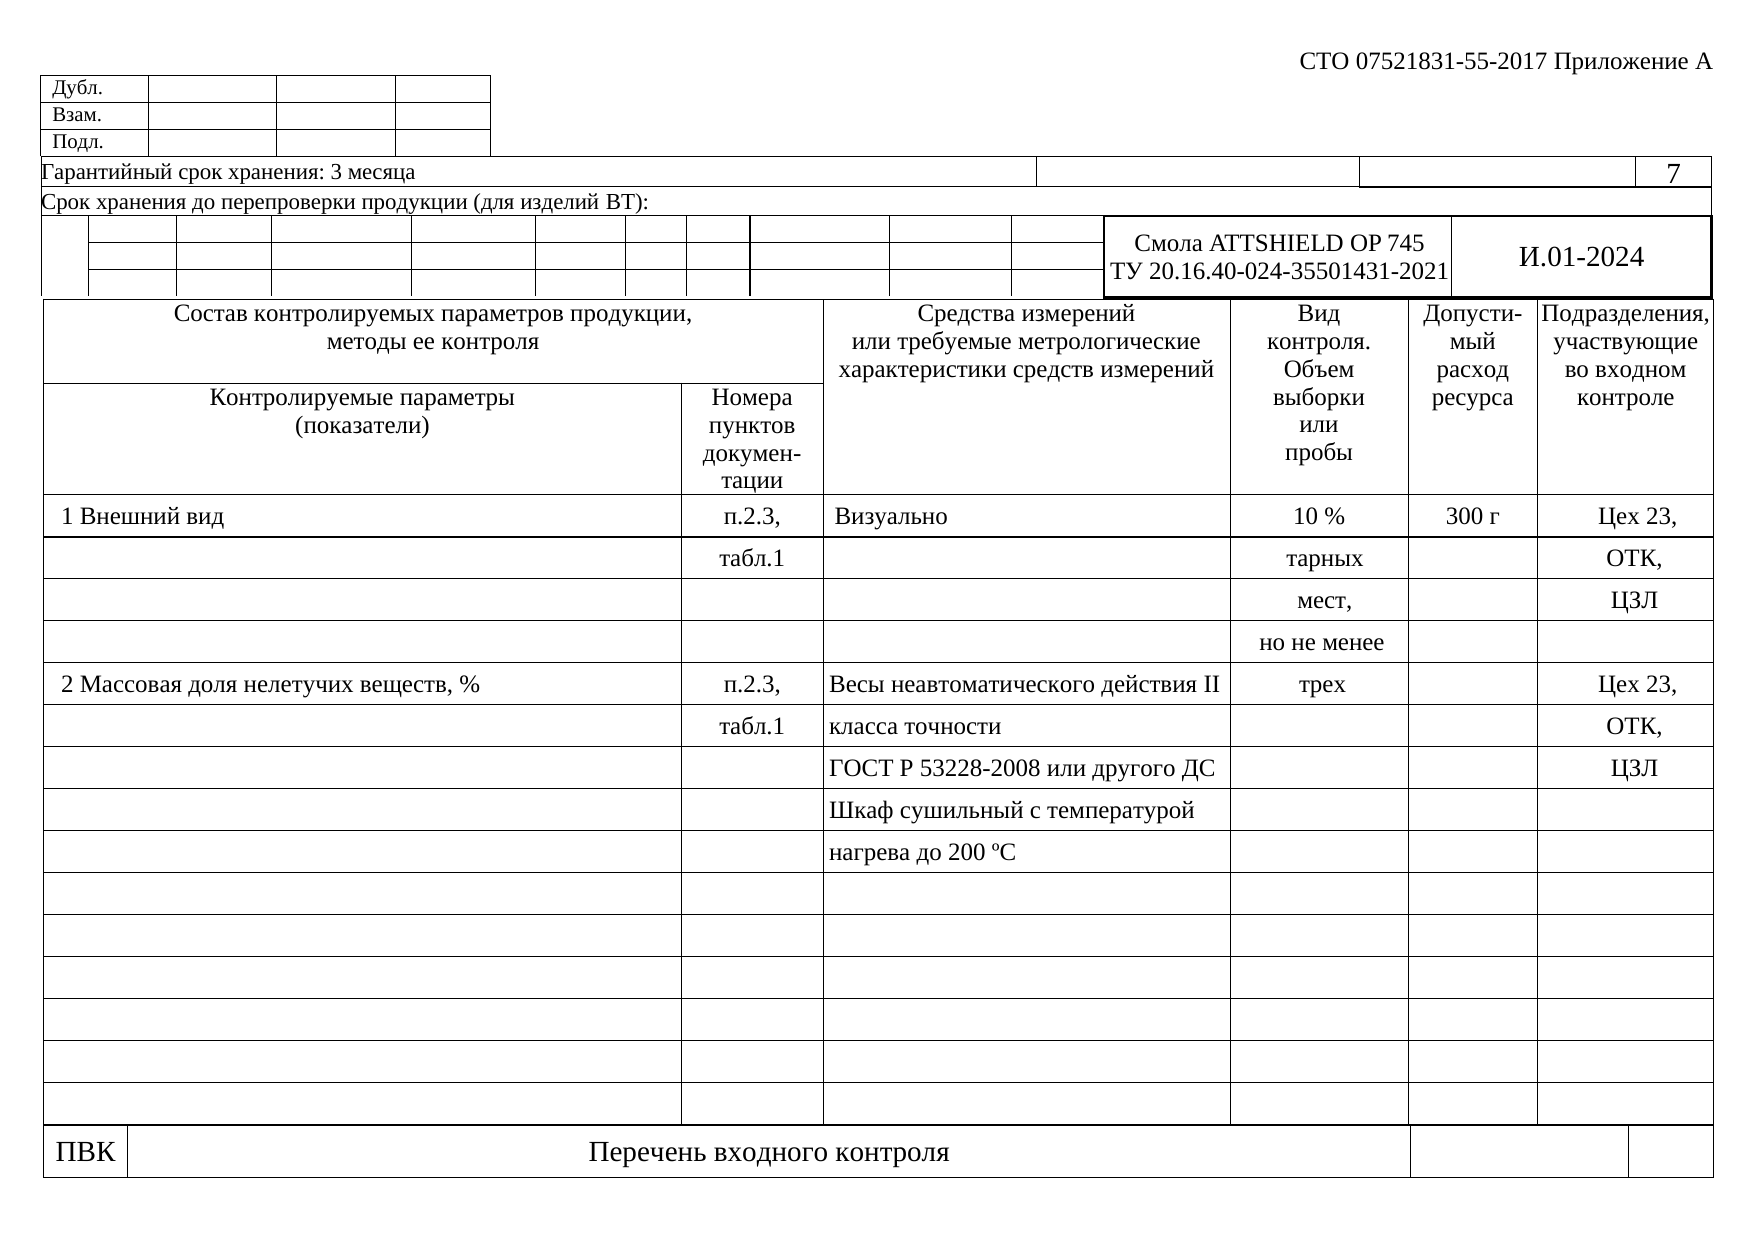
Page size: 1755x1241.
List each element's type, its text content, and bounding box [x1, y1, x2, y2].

table_cell [412, 216, 535, 242]
table_cell ОТК, [1538, 705, 1713, 746]
table_cell [412, 270, 535, 296]
table_cell [1538, 789, 1713, 830]
table_cell [1231, 747, 1408, 788]
table_cell мест, [1231, 579, 1408, 620]
table_header Дубл. [41, 76, 148, 102]
table_cell [682, 999, 823, 1040]
table_cell [626, 216, 686, 242]
table_cell Смола ATTSHIELD OP 745 ТУ 20.16.40-024-35501431-2021 [1105, 217, 1451, 296]
table_header Средства измерений или требуемые метрологические характеристики средств измерений [824, 300, 1230, 494]
table_cell [1409, 1083, 1537, 1124]
table_cell [626, 270, 686, 296]
table_cell [536, 216, 625, 242]
table_cell ГОСТ Р 53228-2008 или другого ДС [824, 747, 1230, 788]
table_cell класса точности [824, 705, 1230, 746]
table_cell [1409, 915, 1537, 956]
table_cell [149, 103, 276, 129]
table_cell [42, 216, 88, 296]
table_cell ЦЗЛ [1538, 579, 1713, 620]
table_cell [1409, 621, 1537, 662]
table_cell [412, 243, 535, 269]
table_cell Подл. [41, 130, 148, 156]
table_header Допусти-мый расход ресурса [1409, 438, 1537, 494]
table_cell [1231, 1041, 1408, 1082]
table_cell [277, 103, 395, 129]
table_header [396, 76, 490, 102]
table_cell [687, 243, 749, 269]
table_cell [89, 270, 176, 296]
table_cell [1538, 999, 1713, 1040]
table_cell [1409, 1041, 1537, 1082]
table_cell [272, 243, 411, 269]
table_header Подразделения, участвующие во входном контроле [1538, 300, 1713, 494]
table_header [149, 76, 276, 102]
table_cell [177, 243, 271, 269]
table_cell Визуально [824, 495, 1230, 536]
table_header Гарантийный срок хранения: 3 месяца [42, 157, 1036, 186]
table_cell табл.1 [682, 538, 823, 578]
table_cell [824, 621, 1230, 662]
table_cell [682, 747, 823, 788]
table_cell Цех 23, [1538, 663, 1713, 704]
table_cell [1538, 915, 1713, 956]
table_cell 10 % [1231, 495, 1408, 536]
table_cell [682, 873, 823, 914]
table_cell [1409, 789, 1537, 830]
table_cell [682, 831, 823, 872]
table_cell [491, 102, 786, 129]
table_cell [1409, 663, 1537, 704]
table_header [277, 76, 395, 102]
table_cell [44, 705, 681, 746]
table_cell Перечень входного контроля [128, 1126, 1410, 1177]
table_cell [1409, 831, 1537, 872]
table_cell Цех 23, [1538, 495, 1713, 536]
table_cell [89, 216, 176, 242]
table_cell [824, 873, 1230, 914]
table_cell ЦЗЛ [1538, 747, 1713, 788]
table_cell но не менее [1231, 621, 1408, 662]
table_header [491, 75, 739, 102]
table_cell Весы неавтоматического действия II [824, 663, 1230, 704]
table_cell [44, 747, 681, 788]
table_cell [626, 243, 686, 269]
table_cell [396, 103, 490, 129]
table_cell [1538, 1041, 1713, 1082]
text СТО 07521831-55-2017 Приложение А [29, 47, 1713, 75]
table_cell [751, 243, 889, 269]
table_cell [824, 538, 1230, 578]
table_cell [751, 270, 889, 296]
table_cell [824, 1083, 1230, 1124]
table_cell Шкаф сушильный с температурой [824, 789, 1230, 830]
table_cell [44, 538, 681, 578]
table_cell [1231, 915, 1408, 956]
table_cell [177, 216, 271, 242]
table_header [1360, 157, 1635, 186]
table_cell [44, 957, 681, 998]
table_cell [1231, 999, 1408, 1040]
table_cell [824, 1041, 1230, 1082]
table_cell [44, 999, 681, 1040]
table_cell [1012, 270, 1103, 296]
table_cell [1231, 789, 1408, 830]
table_cell ОТК, [1538, 538, 1713, 578]
table_cell [1409, 999, 1537, 1040]
table_cell [682, 621, 823, 662]
table_cell [682, 789, 823, 830]
table_cell [44, 789, 681, 830]
table_header Вид контроля. Объем выборки или пробы [1231, 300, 1408, 494]
table_cell трех [1231, 663, 1408, 704]
table_cell [1231, 1083, 1408, 1124]
table_cell [1409, 747, 1537, 788]
table_cell [687, 216, 749, 242]
table_header [739, 75, 1254, 102]
table_cell [890, 216, 1011, 242]
table_cell [396, 130, 490, 156]
table_cell [682, 915, 823, 956]
table_cell [536, 270, 625, 296]
table_cell [89, 243, 176, 269]
table_cell [149, 130, 276, 156]
table_cell Контролируемые параметры (показатели) [44, 384, 681, 494]
table_cell [890, 243, 1011, 269]
table_cell [1538, 621, 1713, 662]
table_cell [1231, 957, 1408, 998]
table_cell [1409, 873, 1537, 914]
table_header [1254, 75, 1711, 102]
table_cell [824, 957, 1230, 998]
table_cell 300 г [1409, 495, 1537, 536]
table_cell [44, 1083, 681, 1124]
table_cell [1538, 831, 1713, 872]
table_cell тарных [1231, 538, 1408, 578]
table_cell [1538, 873, 1713, 914]
table_cell [44, 915, 681, 956]
table_cell [44, 1041, 681, 1082]
table_cell [1231, 873, 1408, 914]
table_cell Номера пунктов докумен- тации [682, 384, 823, 494]
table_cell [824, 999, 1230, 1040]
table_header [1037, 157, 1359, 186]
table_cell И.01-2024 [1452, 217, 1710, 296]
table_cell [1409, 705, 1537, 746]
table_cell [1629, 1126, 1713, 1177]
table_cell [1012, 216, 1103, 242]
table_cell [277, 130, 395, 156]
table_cell [1409, 538, 1537, 578]
table_cell нагрева до 200 ºС [824, 831, 1230, 872]
table_cell [272, 216, 411, 242]
table_cell [44, 579, 681, 620]
table_cell [682, 579, 823, 620]
table_cell [1411, 1126, 1628, 1177]
table_cell [890, 270, 1011, 296]
table_cell 1 Внешний вид [44, 495, 681, 536]
table_cell [1409, 957, 1537, 998]
table_cell [1231, 705, 1408, 746]
table_header 7 [1636, 157, 1711, 186]
table_cell [1231, 831, 1408, 872]
table_cell п.2.3, [682, 663, 823, 704]
table_cell [536, 243, 625, 269]
table_cell ПВК [44, 1126, 127, 1177]
table_cell [1538, 1083, 1713, 1124]
table_cell [1409, 579, 1537, 620]
table_cell [751, 216, 889, 242]
table_cell [786, 102, 1711, 156]
table_cell [682, 1041, 823, 1082]
table_cell [687, 270, 749, 296]
table_cell п.2.3, [682, 495, 823, 536]
table_cell [824, 579, 1230, 620]
table_cell [1012, 243, 1103, 269]
table_header Состав контролируемых параметров продукции, методы ее контроля [44, 300, 823, 382]
table_cell [272, 270, 411, 296]
table_cell [682, 1083, 823, 1124]
table_cell [824, 915, 1230, 956]
table_cell [44, 621, 681, 662]
table_cell табл.1 [682, 705, 823, 746]
table_cell 2 Массовая доля нелетучих веществ, % [44, 663, 681, 704]
table_cell Взам. [41, 103, 148, 129]
table_cell [682, 957, 823, 998]
table_cell [44, 873, 681, 914]
table_cell [177, 270, 271, 296]
table_cell [491, 129, 786, 156]
table_cell [44, 831, 681, 872]
table_cell [1538, 957, 1713, 998]
